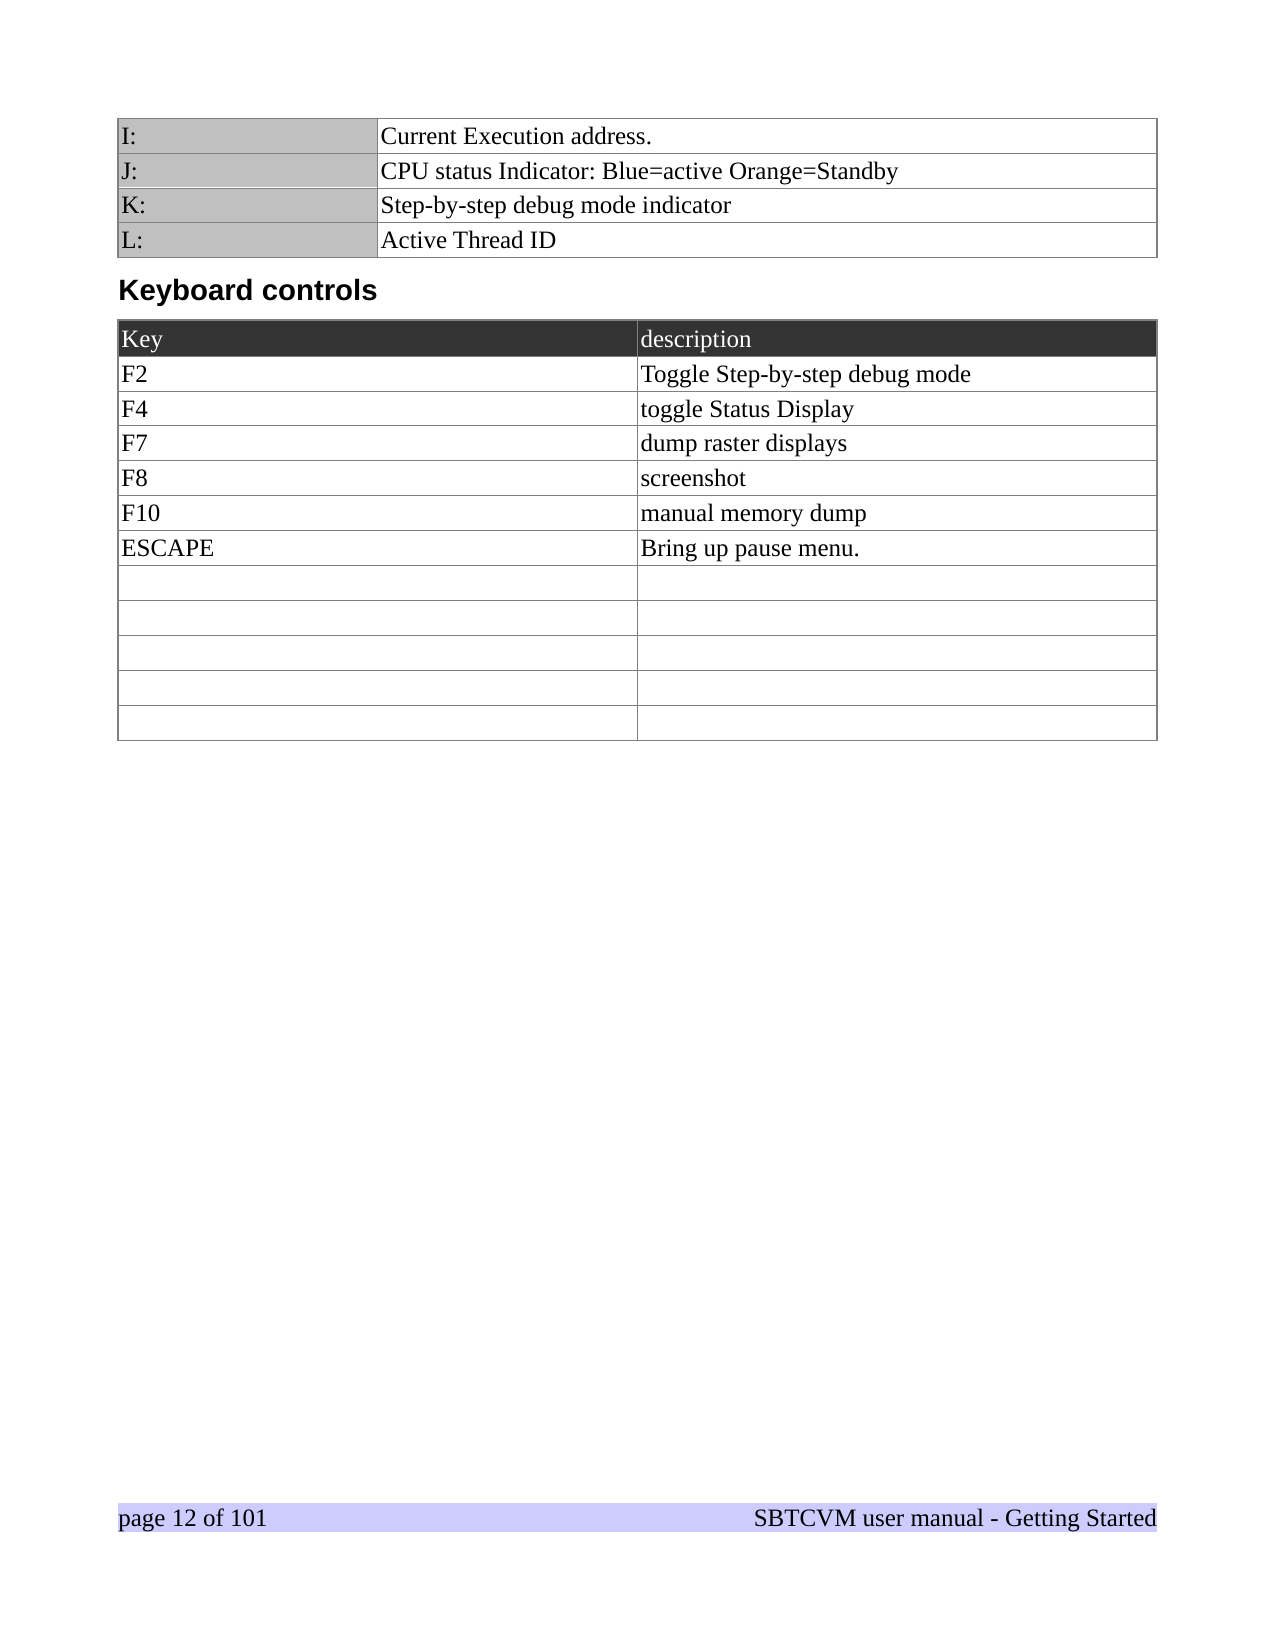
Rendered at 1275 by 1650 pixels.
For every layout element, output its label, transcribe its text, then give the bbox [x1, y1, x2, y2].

table_cell K: [119, 189, 377, 222]
table_cell J: [119, 154, 377, 187]
table_cell Toggle Step-by-step debug mode [638, 357, 1156, 391]
table_cell F10 [119, 496, 637, 530]
table_cell ESCAPE [119, 531, 637, 565]
table_cell Current Execution address. [378, 119, 1156, 153]
table_cell Step-by-step debug mode indicator [378, 189, 1156, 222]
table_header description [638, 321, 1156, 356]
table_cell [638, 706, 1156, 739]
table_cell CPU status Indicator: Blue=active Orange=Standby [378, 154, 1156, 187]
table_cell manual memory dump [638, 496, 1156, 530]
table_cell Bring up pause menu. [638, 531, 1156, 565]
table_cell F2 [119, 357, 637, 391]
table_cell dump raster displays [638, 426, 1156, 460]
table_cell toggle Status Display [638, 392, 1156, 425]
table_cell [638, 601, 1156, 635]
table_cell [119, 601, 637, 635]
table_cell F4 [119, 392, 637, 425]
table_cell [638, 636, 1156, 670]
subtitle Keyboard controls [118, 273, 1157, 307]
table_header Key [119, 321, 637, 356]
table_cell I: [119, 119, 377, 153]
table_cell [638, 671, 1156, 704]
table_cell [638, 566, 1156, 600]
table_cell [119, 636, 637, 670]
table_cell [119, 566, 637, 600]
table_cell screenshot [638, 461, 1156, 495]
table_cell L: [119, 223, 377, 257]
table_cell F7 [119, 426, 637, 460]
table_cell [119, 706, 637, 739]
table_cell [119, 671, 637, 704]
table_cell F8 [119, 461, 637, 495]
table_cell Active Thread ID [378, 223, 1156, 257]
